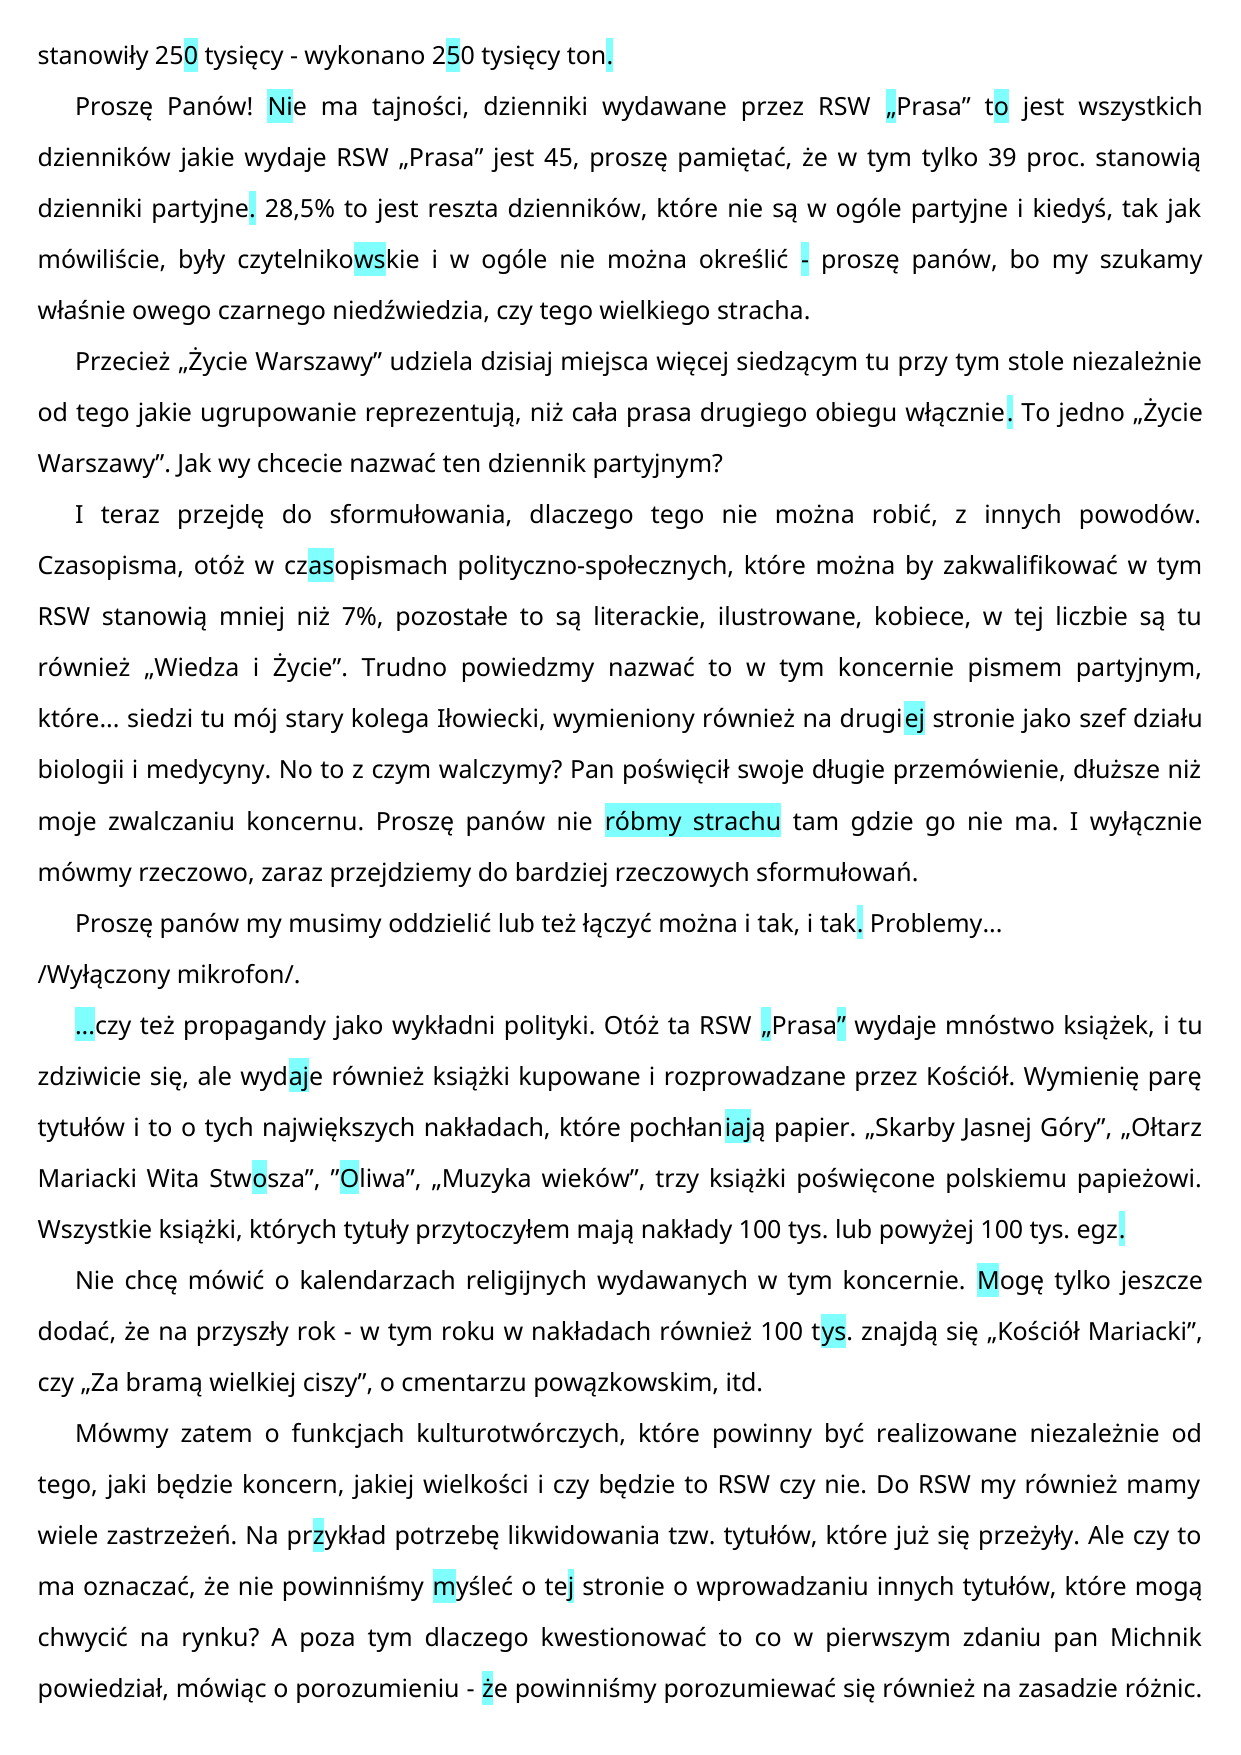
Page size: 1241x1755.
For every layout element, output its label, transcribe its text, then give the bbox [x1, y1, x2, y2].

text Proszę panów my musimy oddzielić lub też łączyć można i tak, i tak. Problemy... [37, 905, 1203, 939]
text stanowiły 250 tysięcy - wykonano 250 tysięcy ton. [37, 37, 1203, 72]
text Mówmy zatem o funkcjach kulturotwórczych, które powinny być realizowane niezależnie od tego, jaki będzie koncern, jakiej wielkości i czy będzie to RSW czy nie. Do RSW my również mamy wiele zastrzeżeń. Na przykład potrzebę likwidowania tzw. tytułów, które już się przeżyły. Ale czy to ma oznaczać, że nie powinniśmy myśleć o tej stronie o wprowadzaniu innych tytułów, które mogą chwycić na rynku? A poza tym dlaczego kwestionować to co w pierwszym zdaniu pan Michnik powiedział, mówiąc o porozumieniu - że powinniśmy porozumiewać się również na zasadzie różnic. [37, 1416, 1203, 1705]
text I teraz przejdę do sformułowania, dlaczego tego nie można robić, z innych powodów. Czasopisma, otóż w czasopismach polityczno-społecznych, które można by zakwalifikować w tym RSW stanowią mniej niż 7%, pozostałe to są literackie, ilustrowane, kobiece, w tej liczbie są tu również „Wiedza i Życie”. Trudno powiedzmy nazwać to w tym koncernie pismem partyjnym, które... siedzi tu mój stary kolega Iłowiecki, wymieniony również na drugiej stronie jako szef działu biologii i medycyny. No to z czym walczymy? Pan poświęcił swoje długie przemówienie, dłuższe niż moje zwalczaniu koncernu. Proszę panów nie róbmy strachu tam gdzie go nie ma. I wyłącznie mówmy rzeczowo, zaraz przejdziemy do bardziej rzeczowych sformułowań. [37, 497, 1203, 888]
text Nie chcę mówić o kalendarzach religijnych wydawanych w tym koncernie. Mogę tylko jeszcze dodać, że na przyszły rok - w tym roku w nakładach również 100 tys. znajdą się „Kościół Mariacki”, czy „Za bramą wielkiej ciszy”, o cmentarzu powązkowskim, itd. [37, 1262, 1203, 1399]
text ...czy też propagandy jako wykładni polityki. Otóż ta RSW „Prasa” wydaje mnóstwo książek, i tu zdziwicie się, ale wydaje również książki kupowane i rozprowadzane przez Kościół. Wymienię parę tytułów i to o tych największych nakładach, które pochłaniają papier. „Skarby Jasnej Góry”, „Ołtarz Mariacki Wita Stwosza”, ”Oliwa”, „Muzyka wieków”, trzy książki poświęcone polskiemu papieżowi. Wszystkie książki, których tytuły przytoczyłem mają nakłady 100 tys. lub powyżej 100 tys. egz. [37, 1007, 1203, 1246]
text /Wyłączony mikrofon/. [37, 956, 1203, 990]
text Przecież „Życie Warszawy” udziela dzisiaj miejsca więcej siedzącym tu przy tym stole niezależnie od tego jakie ugrupowanie reprezentują, niż cała prasa drugiego obiegu włącznie. To jedno „Życie Warszawy”. Jak wy chcecie nazwać ten dziennik partyjnym? [37, 344, 1203, 480]
text Proszę Panów! Nie ma tajności, dzienniki wydawane przez RSW „Prasa” to jest wszystkich dzienników jakie wydaje RSW „Prasa” jest 45, proszę pamiętać, że w tym tylko 39 proc. stanowią dzienniki partyjne. 28,5% to jest reszta dzienników, które nie są w ogóle partyjne i kiedyś, tak jak mówiliście, były czytelnikowskie i w ogóle nie można określić - proszę panów, bo my szukamy właśnie owego czarnego niedźwiedzia, czy tego wielkiego stracha. [37, 88, 1203, 327]
